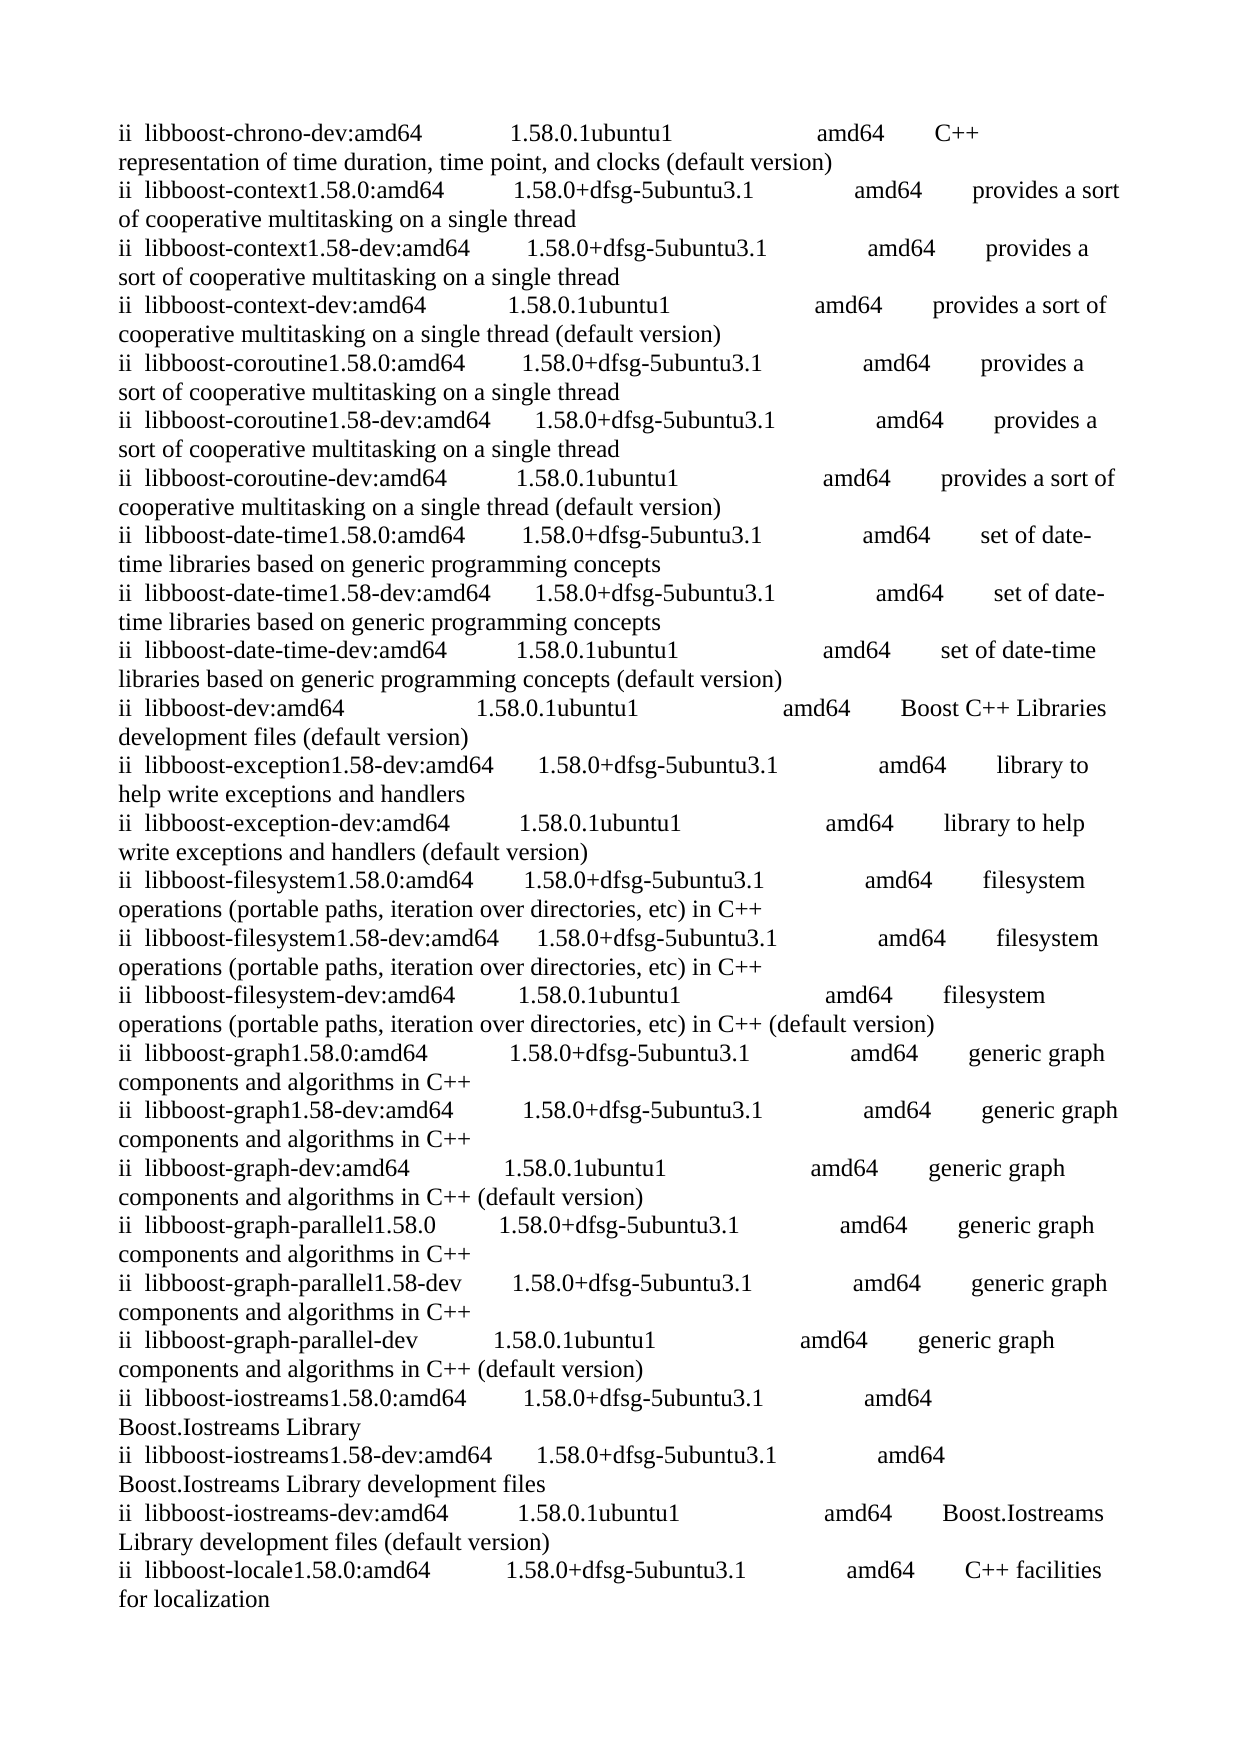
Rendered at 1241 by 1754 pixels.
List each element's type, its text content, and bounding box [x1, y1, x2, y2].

text ii libboost-filesystem1.58.0:amd64 1.58.0+dfsg-5ubuntu3.1 amd64 filesystem operations (portable paths, iteration over directories, etc) in C++ [118, 866, 1122, 923]
text ii libboost-context1.58.0:amd64 1.58.0+dfsg-5ubuntu3.1 amd64 provides a sort of cooperative multitasking on a single thread [118, 176, 1122, 233]
text ii libboost-iostreams-dev:amd64 1.58.0.1ubuntu1 amd64 Boost.Iostreams Library development files (default version) [118, 1498, 1122, 1556]
text ii libboost-coroutine1.58.0:amd64 1.58.0+dfsg-5ubuntu3.1 amd64 provides a sort of cooperative multitasking on a single thread [118, 348, 1122, 406]
text ii libboost-date-time1.58.0:amd64 1.58.0+dfsg-5ubuntu3.1 amd64 set of date-time libraries based on generic programming concepts [118, 521, 1122, 578]
text ii libboost-graph-parallel-dev 1.58.0.1ubuntu1 amd64 generic graph components and algorithms in C++ (default version) [118, 1326, 1122, 1383]
text ii libboost-chrono-dev:amd64 1.58.0.1ubuntu1 amd64 C++ representation of time duration, time point, and clocks (default version) [118, 118, 1122, 176]
text ii libboost-graph1.58.0:amd64 1.58.0+dfsg-5ubuntu3.1 amd64 generic graph components and algorithms in C++ [118, 1038, 1122, 1096]
text ii libboost-context-dev:amd64 1.58.0.1ubuntu1 amd64 provides a sort of cooperative multitasking on a single thread (default version) [118, 291, 1122, 348]
text ii libboost-iostreams1.58.0:amd64 1.58.0+dfsg-5ubuntu3.1 amd64 Boost.Iostreams Library [118, 1383, 1122, 1441]
text ii libboost-locale1.58.0:amd64 1.58.0+dfsg-5ubuntu3.1 amd64 C++ facilities for localization [118, 1556, 1122, 1613]
text ii libboost-context1.58-dev:amd64 1.58.0+dfsg-5ubuntu3.1 amd64 provides a sort of cooperative multitasking on a single thread [118, 233, 1122, 291]
text ii libboost-graph-parallel1.58.0 1.58.0+dfsg-5ubuntu3.1 amd64 generic graph components and algorithms in C++ [118, 1211, 1122, 1268]
text ii libboost-date-time1.58-dev:amd64 1.58.0+dfsg-5ubuntu3.1 amd64 set of date-time libraries based on generic programming concepts [118, 578, 1122, 636]
text ii libboost-filesystem1.58-dev:amd64 1.58.0+dfsg-5ubuntu3.1 amd64 filesystem operations (portable paths, iteration over directories, etc) in C++ [118, 923, 1122, 981]
text ii libboost-date-time-dev:amd64 1.58.0.1ubuntu1 amd64 set of date-time libraries based on generic programming concepts (default version) [118, 636, 1122, 693]
text ii libboost-coroutine1.58-dev:amd64 1.58.0+dfsg-5ubuntu3.1 amd64 provides a sort of cooperative multitasking on a single thread [118, 406, 1122, 463]
text ii libboost-graph-dev:amd64 1.58.0.1ubuntu1 amd64 generic graph components and algorithms in C++ (default version) [118, 1153, 1122, 1211]
text ii libboost-exception1.58-dev:amd64 1.58.0+dfsg-5ubuntu3.1 amd64 library to help write exceptions and handlers [118, 751, 1122, 808]
text ii libboost-iostreams1.58-dev:amd64 1.58.0+dfsg-5ubuntu3.1 amd64 Boost.Iostreams Library development files [118, 1441, 1122, 1498]
text ii libboost-graph1.58-dev:amd64 1.58.0+dfsg-5ubuntu3.1 amd64 generic graph components and algorithms in C++ [118, 1096, 1122, 1153]
text ii libboost-exception-dev:amd64 1.58.0.1ubuntu1 amd64 library to help write exceptions and handlers (default version) [118, 808, 1122, 866]
text ii libboost-dev:amd64 1.58.0.1ubuntu1 amd64 Boost C++ Libraries development files (default version) [118, 693, 1122, 751]
text ii libboost-coroutine-dev:amd64 1.58.0.1ubuntu1 amd64 provides a sort of cooperative multitasking on a single thread (default version) [118, 463, 1122, 521]
text ii libboost-filesystem-dev:amd64 1.58.0.1ubuntu1 amd64 filesystem operations (portable paths, iteration over directories, etc) in C++ (default version) [118, 981, 1122, 1038]
text ii libboost-graph-parallel1.58-dev 1.58.0+dfsg-5ubuntu3.1 amd64 generic graph components and algorithms in C++ [118, 1268, 1122, 1326]
